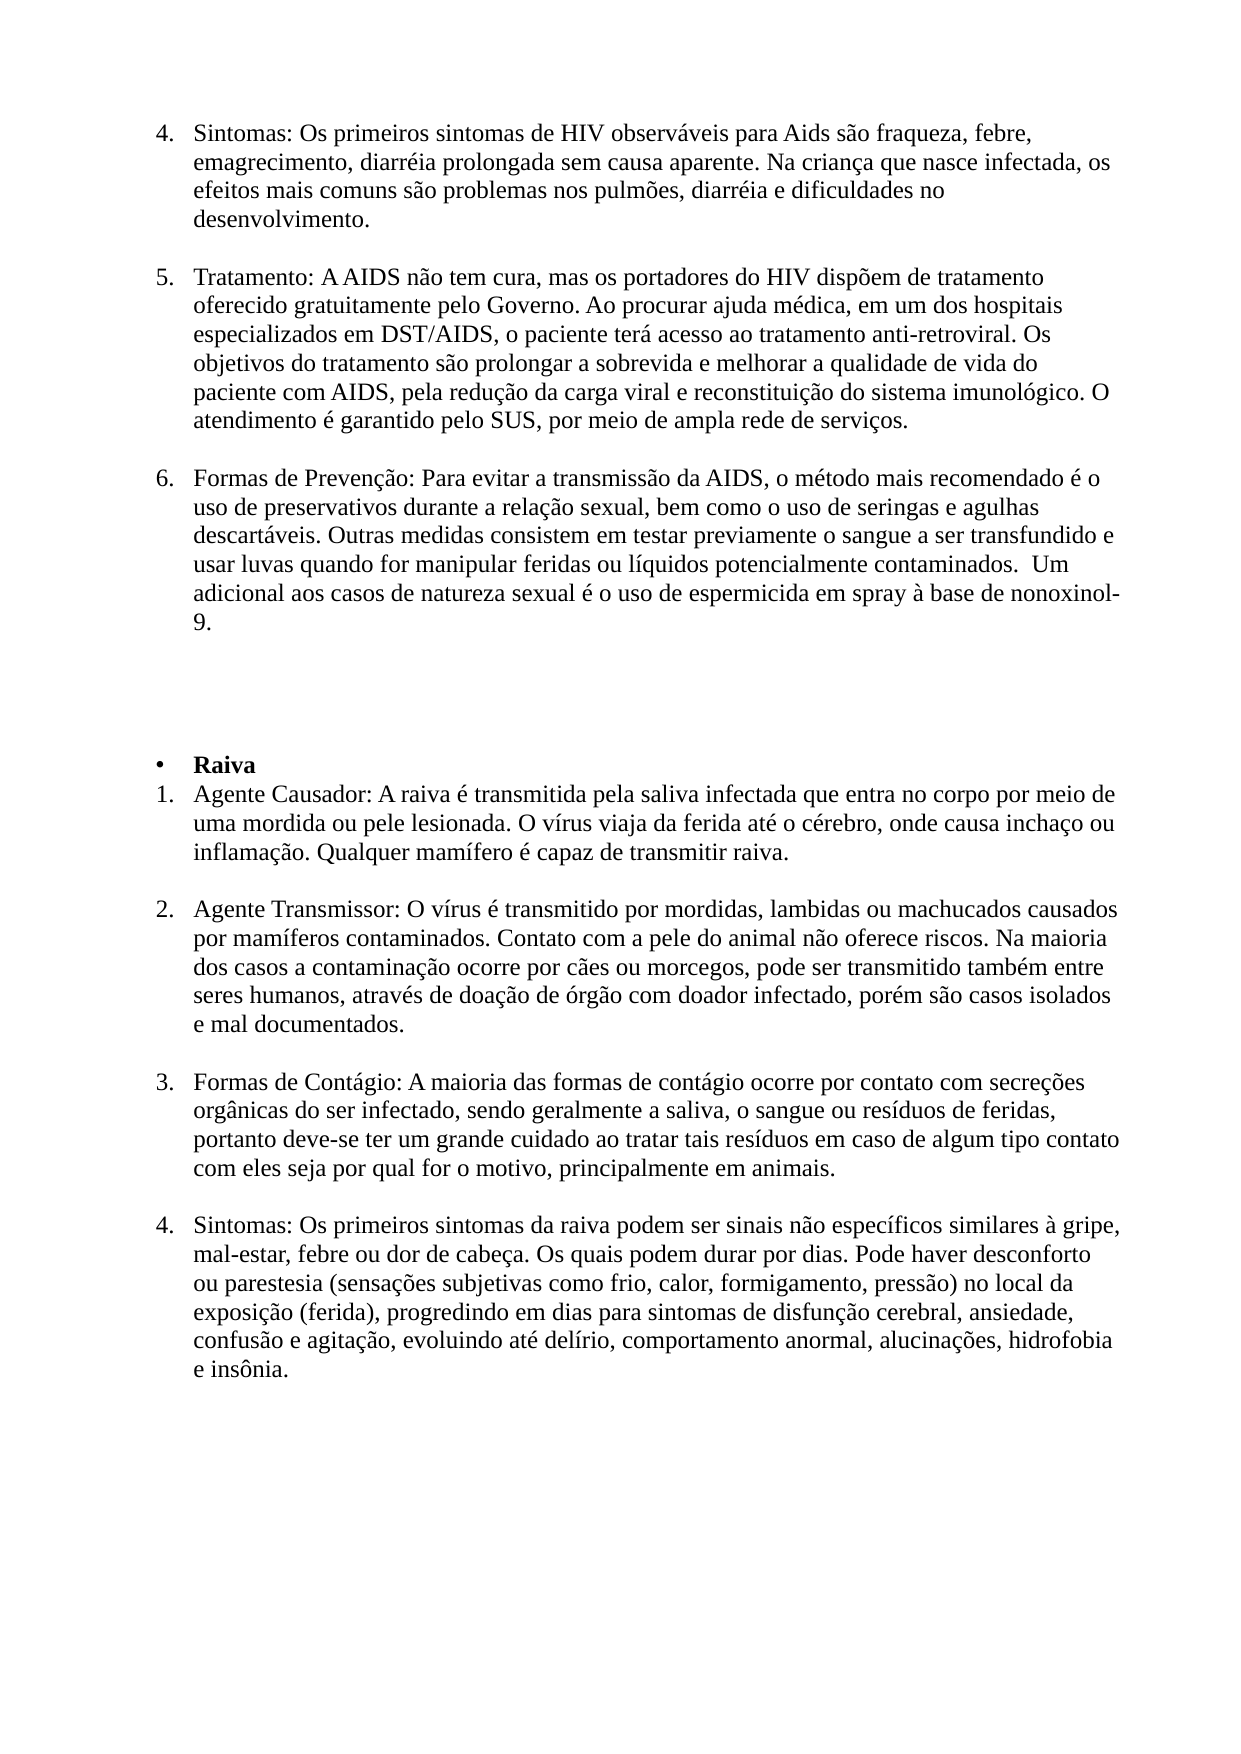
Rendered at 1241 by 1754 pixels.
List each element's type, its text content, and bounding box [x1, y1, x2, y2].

list Formas de Contágio: A maioria das formas de contágio ocorre por contato com secreções orgânicas do ser infectado, sendo geralmente a saliva, o sangue ou resíduos de feridas, portanto deve-se ter um grande cuidado ao tratar tais resíduos em caso de algum tipo contato com eles seja por qual for o motivo, principalmente em animais. [156, 1067, 1122, 1182]
list Agente Causador: A raiva é transmitida pela saliva infectada que entra no corpo por meio de uma mordida ou pele lesionada. O vírus viaja da ferida até o cérebro, onde causa inchaço ou inflamação. Qualquer mamífero é capaz de transmitir raiva. [156, 779, 1122, 866]
list Sintomas: Os primeiros sintomas de HIV observáveis para Aids são fraqueza, febre, emagrecimento, diarréia prolongada sem causa aparente. Na criança que nasce infectada, os efeitos mais comuns são problemas nos pulmões, diarréia e dificuldades no desenvolvimento. [156, 118, 1122, 233]
list Agente Transmissor: O vírus é transmitido por mordidas, lambidas ou machucados causados por mamíferos contaminados. Contato com a pele do animal não oferece riscos. Na maioria dos casos a contaminação ocorre por cães ou morcegos, pode ser transmitido também entre seres humanos, através de doação de órgão com doador infectado, porém são casos isolados e mal documentados. [156, 894, 1122, 1038]
list Tratamento: A AIDS não tem cura, mas os portadores do HIV dispõem de tratamento oferecido gratuitamente pelo Governo. Ao procurar ajuda médica, em um dos hospitais especializados em DST/AIDS, o paciente terá acesso ao tratamento anti-retroviral. Os objetivos do tratamento são prolongar a sobrevida e melhorar a qualidade de vida do paciente com AIDS, pela redução da carga viral e reconstituição do sistema imunológico. O atendimento é garantido pelo SUS, por meio de ampla rede de serviços. [156, 262, 1122, 434]
list Raiva [156, 751, 1122, 779]
list Sintomas: Os primeiros sintomas da raiva podem ser sinais não específicos similares à gripe, mal-estar, febre ou dor de cabeça. Os quais podem durar por dias. Pode haver desconforto ou parestesia (sensações subjetivas como frio, calor, formigamento, pressão) no local da exposição (ferida), progredindo em dias para sintomas de disfunção cerebral, ansiedade, confusão e agitação, evoluindo até delírio, comportamento anormal, alucinações, hidrofobia e insônia. [156, 1211, 1122, 1383]
list Formas de Prevenção: Para evitar a transmissão da AIDS, o método mais recomendado é o uso de preservativos durante a relação sexual, bem como o uso de seringas e agulhas descartáveis. Outras medidas consistem em testar previamente o sangue a ser transfundido e usar luvas quando for manipular feridas ou líquidos potencialmente contaminados. Um adicional aos casos de natureza sexual é o uso de espermicida em spray à base de nonoxinol-9. [156, 463, 1122, 636]
